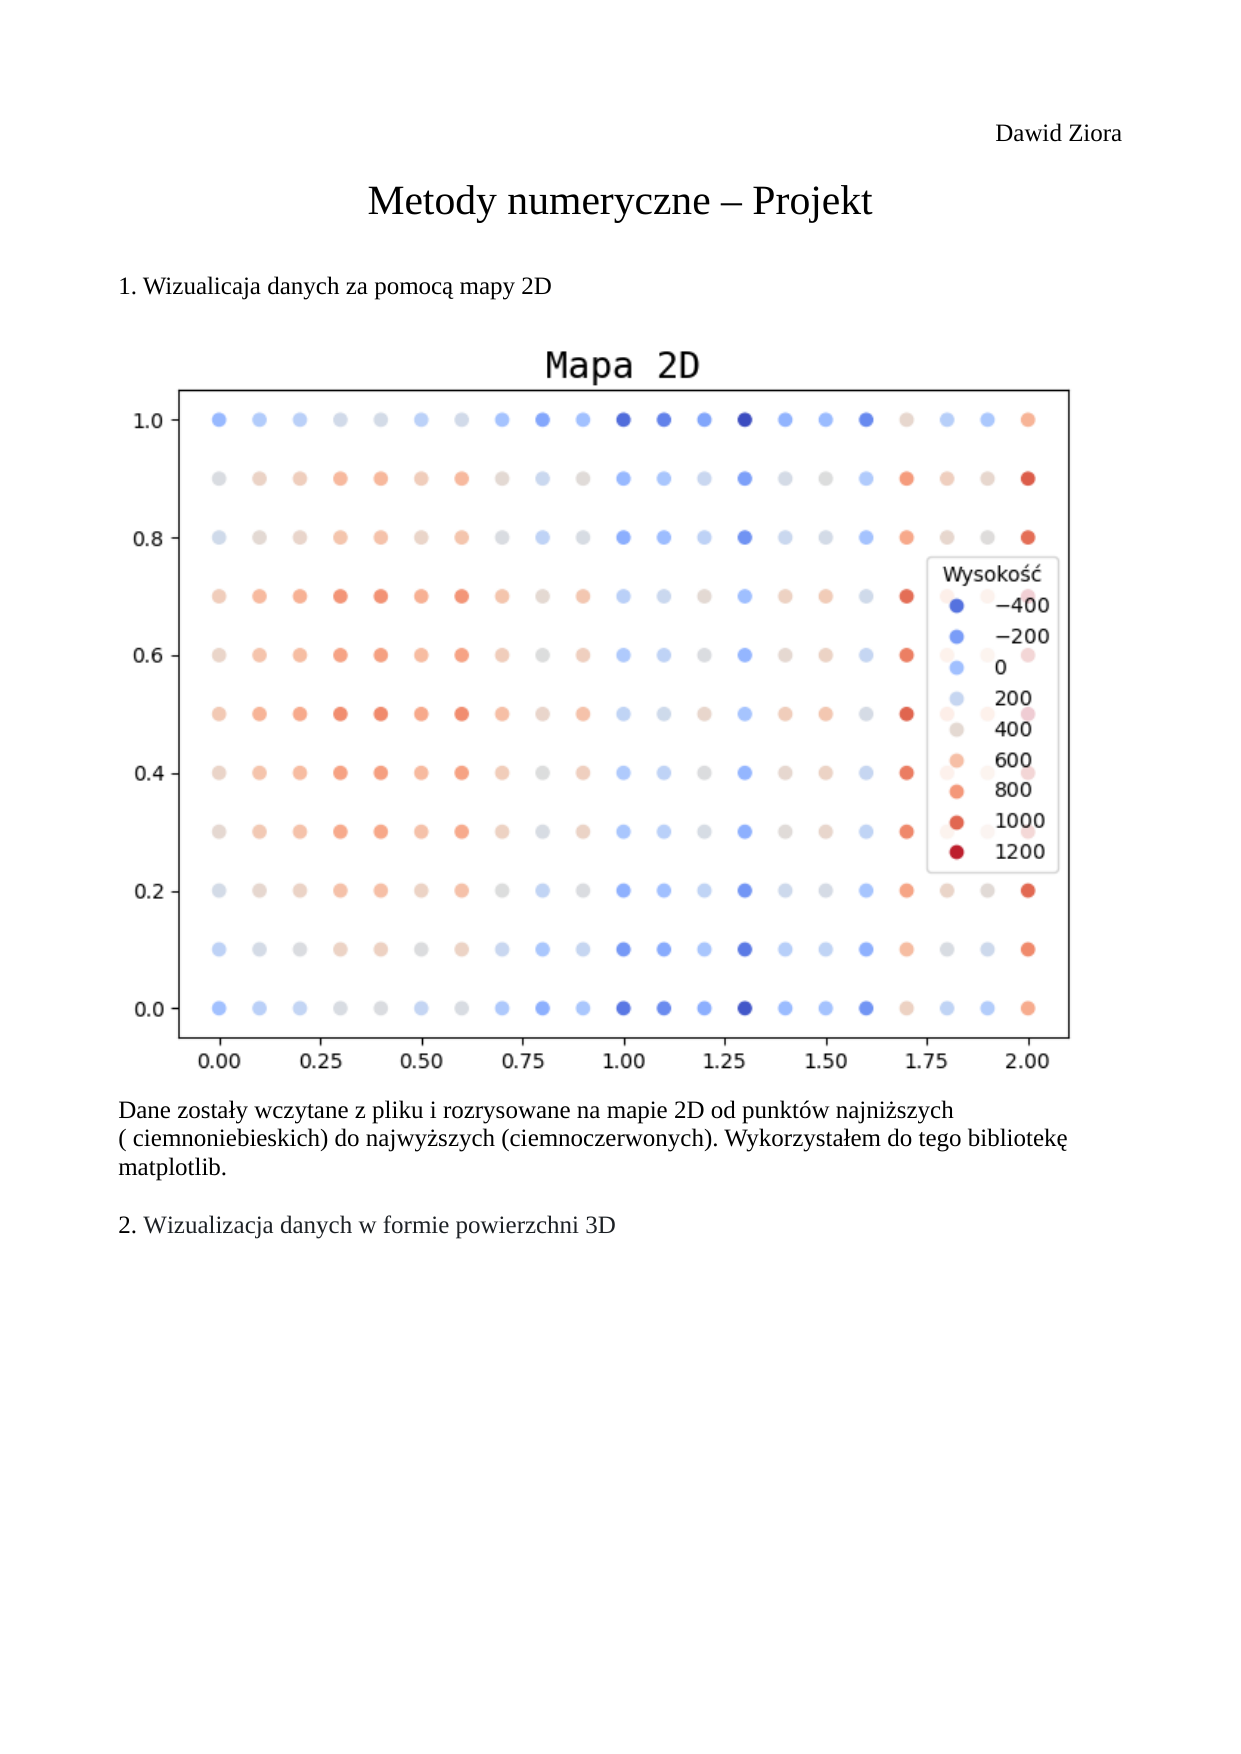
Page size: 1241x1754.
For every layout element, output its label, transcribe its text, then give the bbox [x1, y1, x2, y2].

picture [118, 300, 1123, 1095]
text 1. Wizualicaja danych za pomocą mapy 2D [118, 271, 1122, 300]
text Dane zostały wczytane z pliku i rozrysowane na mapie 2D od punktów najniższych ( ciemnoniebieskich) do najwyższych (ciemnoczerwonych). Wykorzystałem do tego bibliotekę matplotlib. 2. Wizualizacja danych w formie powierzchni 3D [118, 1095, 1122, 1238]
text Metody numeryczne – Projekt [118, 176, 1122, 223]
text Dawid Ziora [118, 118, 1122, 147]
